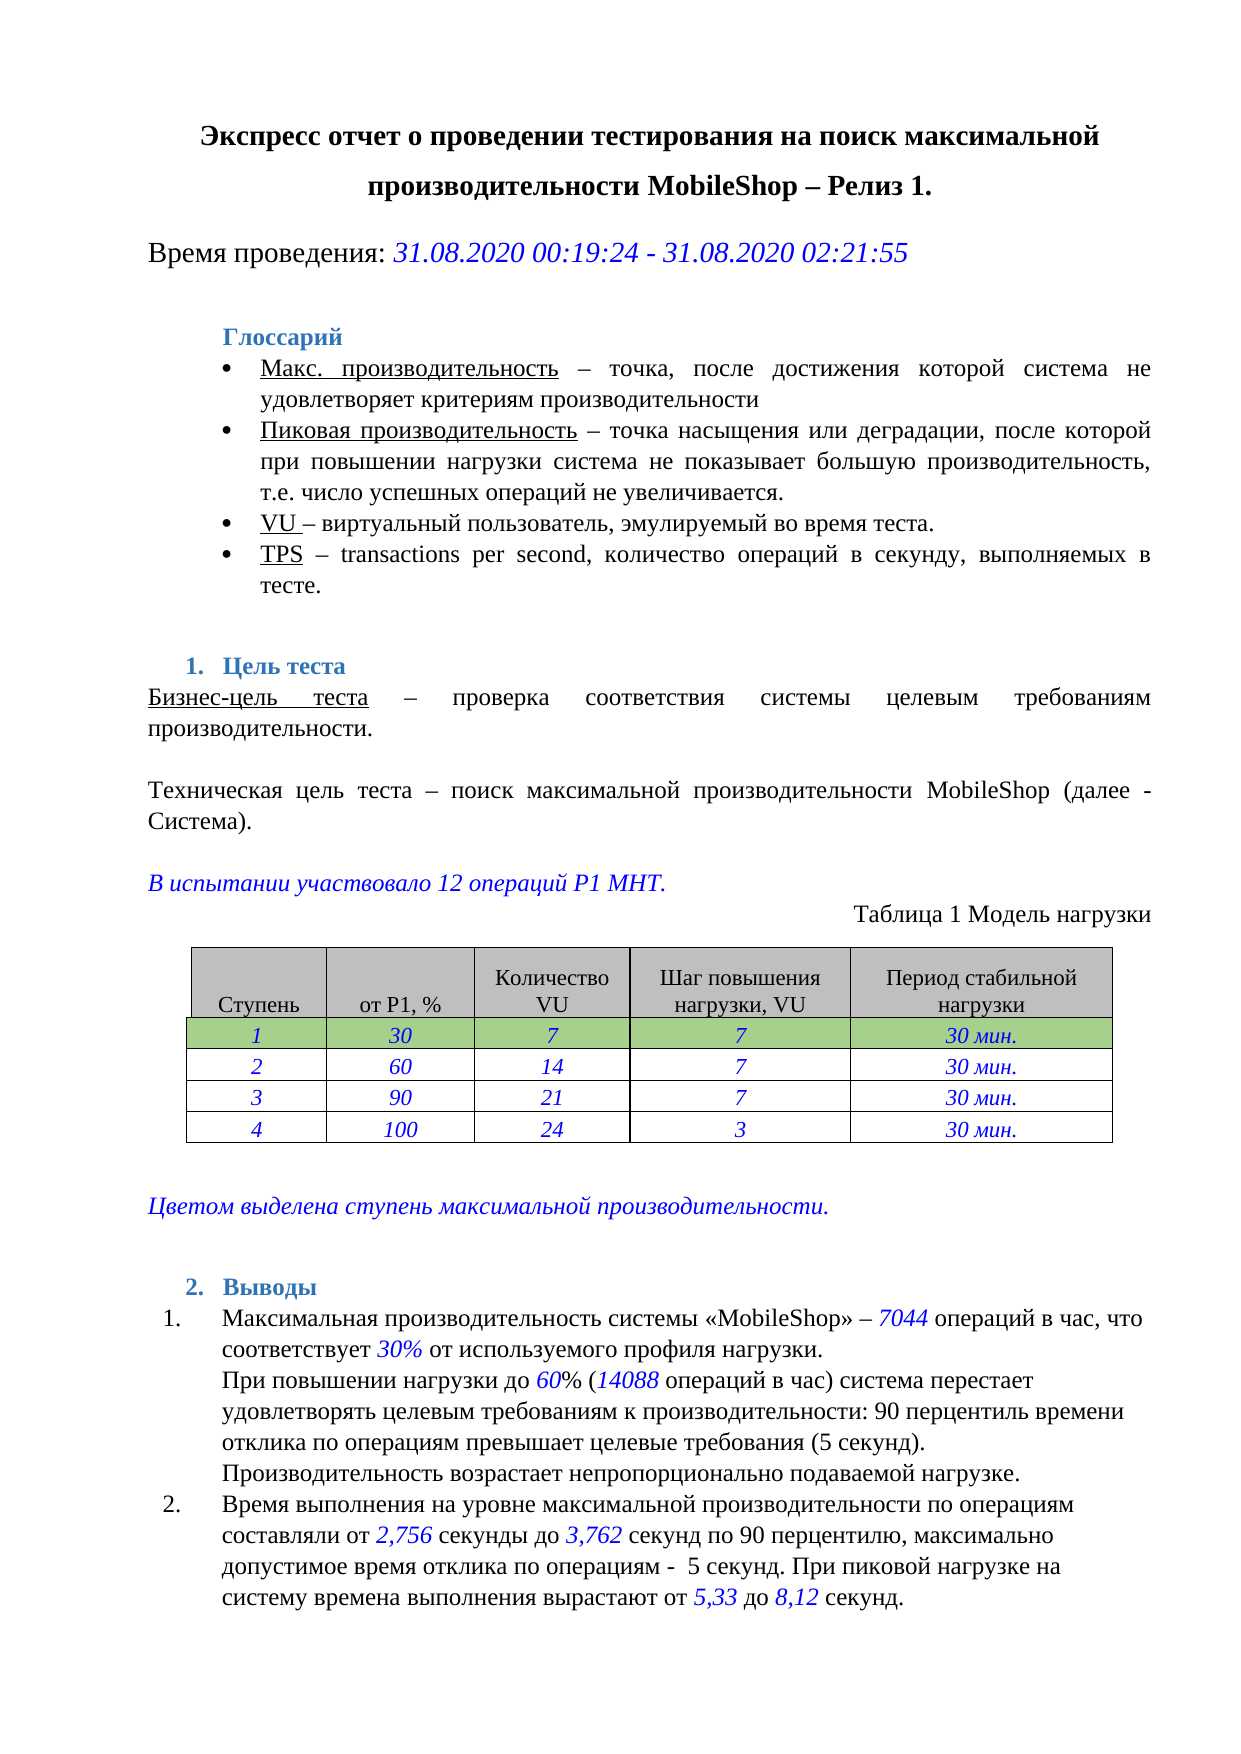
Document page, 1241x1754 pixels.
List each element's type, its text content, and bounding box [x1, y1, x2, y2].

table_cell 7 [631, 1018, 850, 1048]
text Таблица 1 Модель нагрузки [148, 899, 1152, 928]
list При повышении нагрузки до 60% (14088 операций в час) система перестает удовлетворять целевым требованиям к производительности: 90 перцентиль времени отклика по операциям превышает целевые требования (5 секунд). Производительность возрастает непропорционально подаваемой нагрузке. [222, 1365, 1152, 1487]
table_header Ступень [192, 948, 326, 1017]
table_cell 2 [187, 1049, 326, 1079]
list Время выполнения на уровне максимальной производительности по операциям составляли от 2,756 секунды до 3,762 секунд по 90 перцентилю, максимально допустимое время отклика по операциям - 5 секунд. При пиковой нагрузке на систему времена выполнения вырастают от 5,33 до 8,12 секунд. [162, 1489, 1152, 1611]
subtitle Цель теста [185, 651, 1152, 680]
table_cell 30 мин. [851, 1081, 1112, 1111]
table_header Шаг повышения нагрузки, VU [631, 948, 850, 1017]
table_cell 60 [327, 1049, 474, 1079]
table_cell 30 мин. [851, 1112, 1112, 1142]
table_cell 90 [327, 1081, 474, 1111]
table_cell 30 мин. [851, 1018, 1112, 1048]
table_cell 30 [327, 1018, 474, 1048]
table_header от Р1, % [327, 948, 474, 1017]
text Время проведения: 31.08.2020 00:19:24 - 31.08.2020 02:21:55 [148, 235, 1152, 269]
table_cell 21 [475, 1081, 629, 1111]
table_cell 7 [631, 1049, 850, 1079]
table_cell 4 [187, 1112, 326, 1142]
table_cell 100 [327, 1112, 474, 1142]
table_cell 24 [475, 1112, 629, 1142]
table_cell 1 [187, 1018, 326, 1048]
table_cell 30 мин. [851, 1049, 1112, 1079]
text Цветом выделена ступень максимальной производительности. [148, 1191, 1152, 1219]
table_header Период стабильной нагрузки [851, 948, 1112, 1017]
table_cell 3 [187, 1081, 326, 1111]
text Бизнес-цель теста – проверка соответствия системы целевым требованиям производительности. [148, 682, 1152, 742]
subtitle Выводы [185, 1272, 1152, 1301]
table_cell 7 [475, 1018, 629, 1048]
list Максимальная производительность системы «MobileShop» – 7044 операций в час, что соответствует 30% от используемого профиля нагрузки. [162, 1303, 1152, 1363]
list TPS – transactions per second, количество операций в секунду, выполняемых в тесте. [223, 539, 1152, 599]
list Пиковая производительность – точка насыщения или деградации, после которой при повышении нагрузки система не показывает большую производительность, т.е. число успешных операций не увеличивается. [223, 415, 1152, 506]
subtitle Глоссарий [223, 322, 1152, 350]
text Экспресс отчет о проведении тестирования на поиск максимальной производительности MobileShop – Релиз 1. [148, 118, 1152, 202]
table_cell 3 [631, 1112, 850, 1142]
list VU – виртуальный пользователь, эмулируемый во время теста. [223, 508, 1152, 537]
text В испытании участвовало 12 операций Р1 МНТ. [148, 868, 1152, 897]
text Техническая цель теста – поиск максимальной производительности MobileShop (далее - Система). [148, 775, 1152, 835]
table_cell 14 [475, 1049, 629, 1079]
table_cell 7 [631, 1081, 850, 1111]
table_header [187, 947, 191, 1017]
table_header Количество VU [475, 948, 629, 1017]
list Макс. производительность – точка, после достижения которой система не удовлетворяет критериям производительности [223, 353, 1152, 412]
